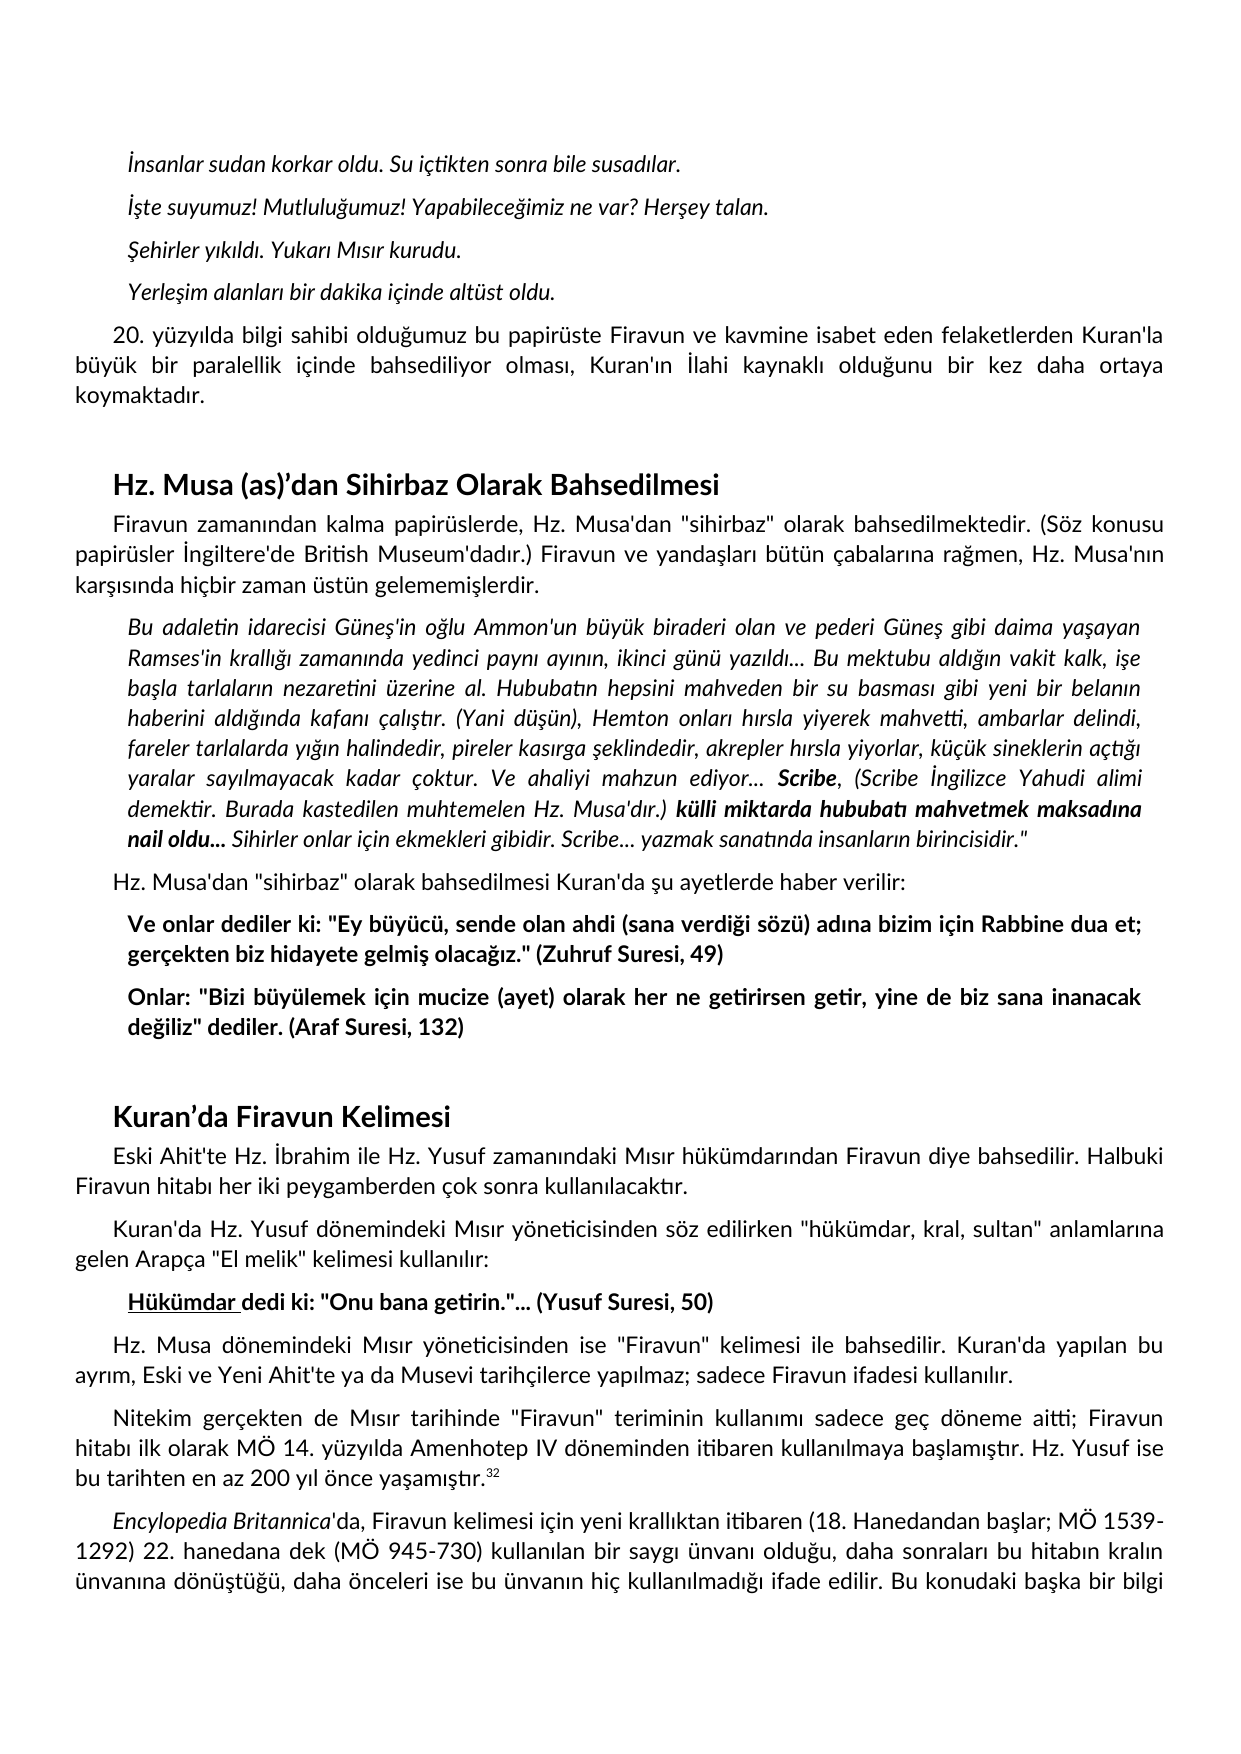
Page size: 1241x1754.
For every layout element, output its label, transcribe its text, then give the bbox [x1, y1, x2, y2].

text İşte suyumuz! Mutluluğumuz! Yapabileceğimiz ne var? Herşey talan. [127, 193, 1143, 220]
text Bu adaletin idarecisi Güneş'in oğlu Ammon'un büyük biraderi olan ve pederi Güneş gibi daima yaşayan Ramses'in krallığı zamanında yedinci paynı ayının, ikinci günü yazıldı... Bu mektubu aldığın vakit kalk, işe başla tarlaların nezaretini üzerine al. Hububatın hepsini mahveden bir su basması gibi yeni bir belanın haberini aldığında kafanı çalıştır. (Yani düşün), Hemton onları hırsla yiyerek mahvetti, ambarlar delindi, fareler tarlalarda yığın halindedir, pireler kasırga şeklindedir, akrepler hırsla yiyorlar, küçük sineklerin açtığı yaralar sayılmayacak kadar çoktur. Ve ahaliyi mahzun ediyor... Scribe, (Scribe İngilizce Yahudi alimi demektir. Burada kastedilen muhtemelen Hz. Musa'dır.) külli miktarda hububatı mahvetmek maksadına nail oldu... Sihirler onlar için ekmekleri gibidir. Scribe... yazmak sanatında insanların birincisidir." [127, 613, 1143, 852]
text Yerleşim alanları bir dakika içinde altüst oldu. [127, 278, 1143, 306]
subtitle Hz. Musa (as)’dan Sihirbaz Olarak Bahsedilmesi [112, 467, 1165, 502]
text Hz. Musa'dan "sihirbaz" olarak bahsedilmesi Kuran'da şu ayetlerde haber verilir: [75, 867, 1165, 895]
text Eski Ahit'te Hz. İbrahim ile Hz. Yusuf zamanındaki Mısır hükümdarından Firavun diye bahsedilir. Halbuki Firavun hitabı her iki peygamberden çok sonra kullanılacaktır. [75, 1142, 1165, 1199]
text Encylopedia Britannica'da, Firavun kelimesi için yeni krallıktan itibaren (18. Hanedandan başlar; MÖ 1539-1292) 22. hanedana dek (MÖ 945-730) kullanılan bir saygı ünvanı olduğu, daha sonraları bu hitabın kralın ünvanına dönüştüğü, daha önceleri ise bu ünvanın hiç kullanılmadığı ifade edilir. Bu konudaki başka bir bilgi [75, 1506, 1165, 1594]
text Hz. Musa dönemindeki Mısır yöneticisinden ise "Firavun" kelimesi ile bahsedilir. Kuran'da yapılan bu ayrım, Eski ve Yeni Ahit'te ya da Musevi tarihçilerce yapılmaz; sadece Firavun ifadesi kullanılır. [75, 1330, 1165, 1388]
text Ve onlar dediler ki: "Ey büyücü, sende olan ahdi (sana verdiği sözü) adına bizim için Rabbine dua et; gerçekten biz hidayete gelmiş olacağız." (Zuhruf Suresi, 49) [127, 910, 1143, 968]
text Onlar: "Bizi büyülemek için mucize (ayet) olarak her ne getirirsen getir, yine de biz sana inanacak değiliz" dediler. (Araf Suresi, 132) [127, 983, 1143, 1041]
text İnsanlar sudan korkar oldu. Su içtikten sonra bile susadılar. [127, 150, 1143, 177]
subtitle Kuran’da Firavun Kelimesi [112, 1098, 1165, 1133]
text Kuran'da Hz. Yusuf dönemindeki Mısır yöneticisinden söz edilirken "hükümdar, kral, sultan" anlamlarına gelen Arapça "El melik" kelimesi kullanılır: [75, 1215, 1165, 1272]
text 20. yüzyılda bilgi sahibi olduğumuz bu papirüste Firavun ve kavmine isabet eden felaketlerden Kuran'la büyük bir paralellik içinde bahsediliyor olması, Kuran'ın İlahi kaynaklı olduğunu bir kez daha ortaya koymaktadır. [75, 321, 1165, 409]
text Hükümdar dedi ki: "Onu bana getirin."... (Yusuf Suresi, 50) [127, 1288, 1143, 1315]
text Nitekim gerçekten de Mısır tarihinde "Firavun" teriminin kullanımı sadece geç döneme aitti; Firavun hitabı ilk olarak MÖ 14. yüzyılda Amenhotep IV döneminden itibaren kullanılmaya başlamıştır. Hz. Yusuf ise bu tarihten en az 200 yıl önce yaşamıştır.32 [75, 1403, 1165, 1491]
text Firavun zamanından kalma papirüslerde, Hz. Musa'dan "sihirbaz" olarak bahsedilmektedir. (Söz konusu papirüsler İngiltere'de British Museum'dadır.) Firavun ve yandaşları bütün çabalarına rağmen, Hz. Musa'nın karşısında hiçbir zaman üstün gelememişlerdir. [75, 510, 1165, 598]
text Şehirler yıkıldı. Yukarı Mısır kurudu. [127, 235, 1143, 263]
